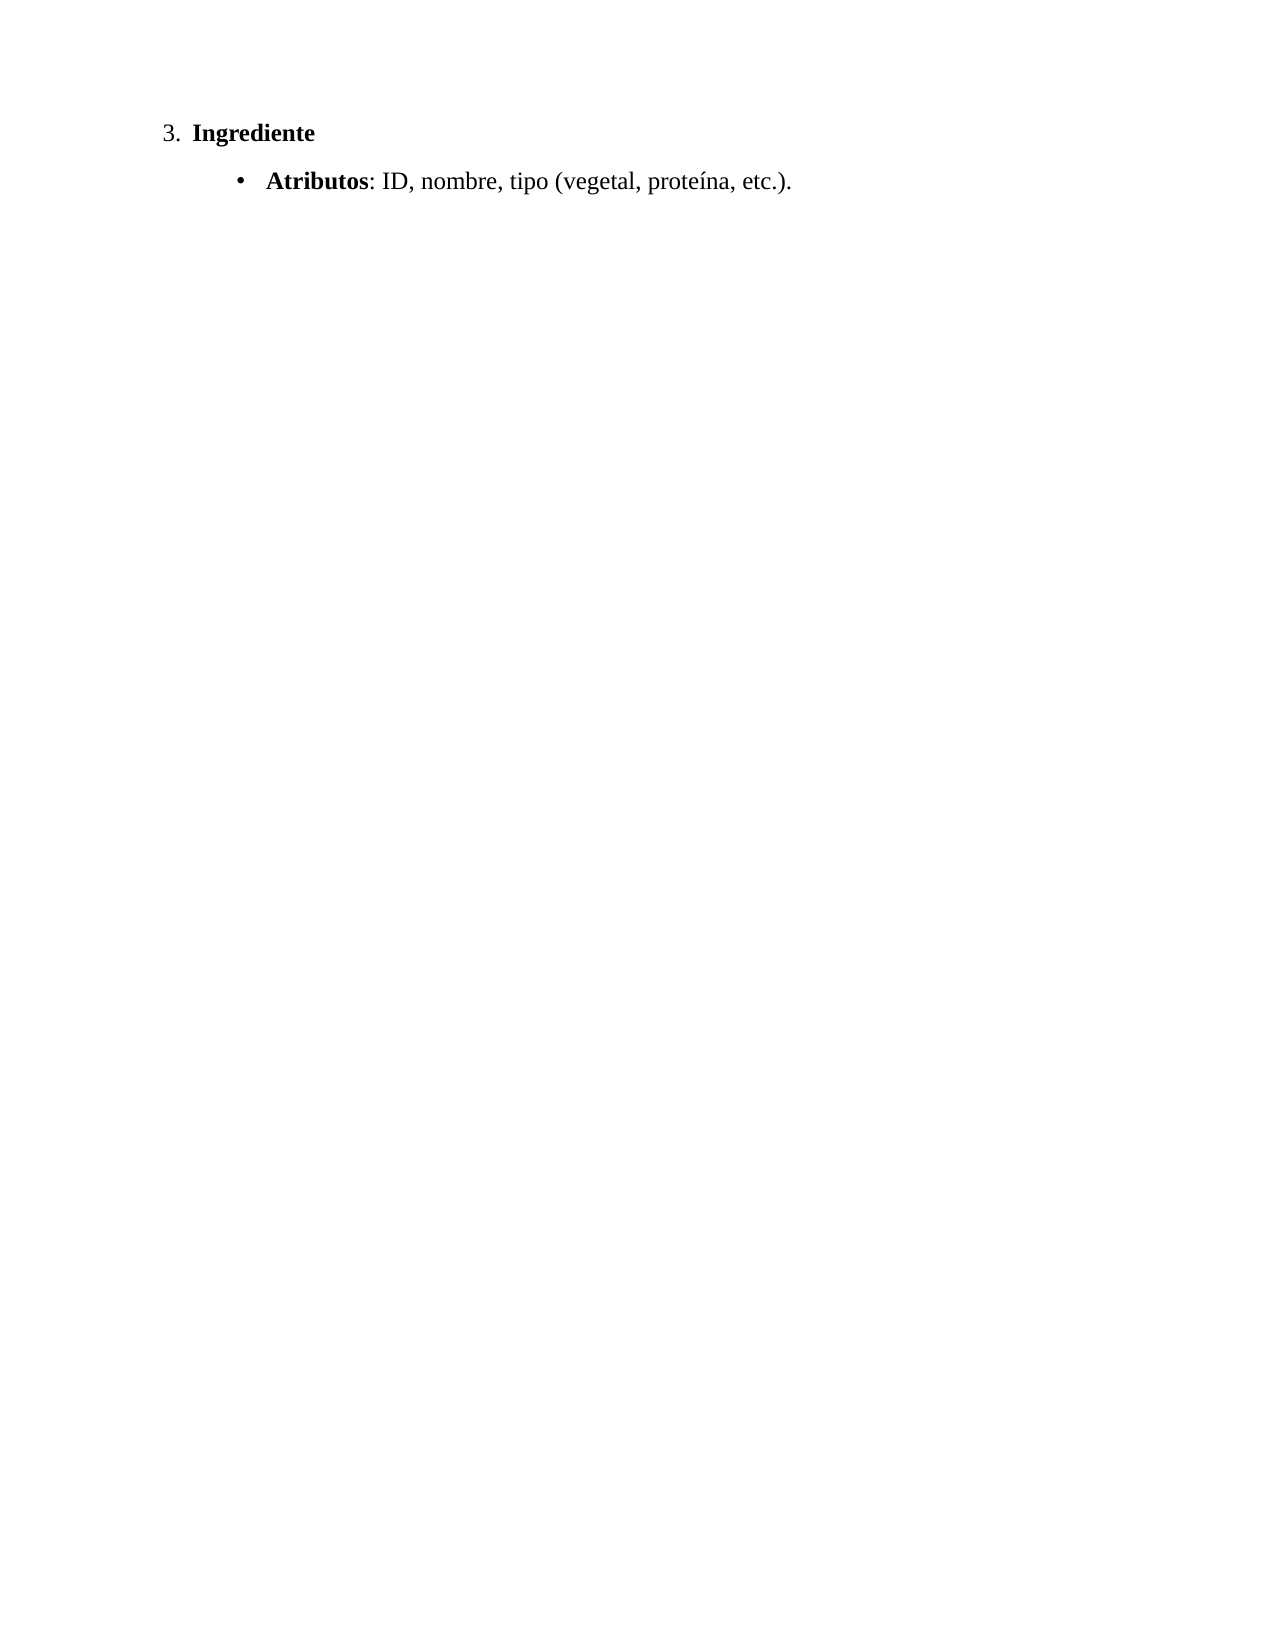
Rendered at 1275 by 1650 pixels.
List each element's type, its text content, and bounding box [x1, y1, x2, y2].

list Ingrediente [162, 118, 1157, 147]
list Atributos: ID, nombre, tipo (vegetal, proteína, etc.). [236, 166, 1157, 194]
